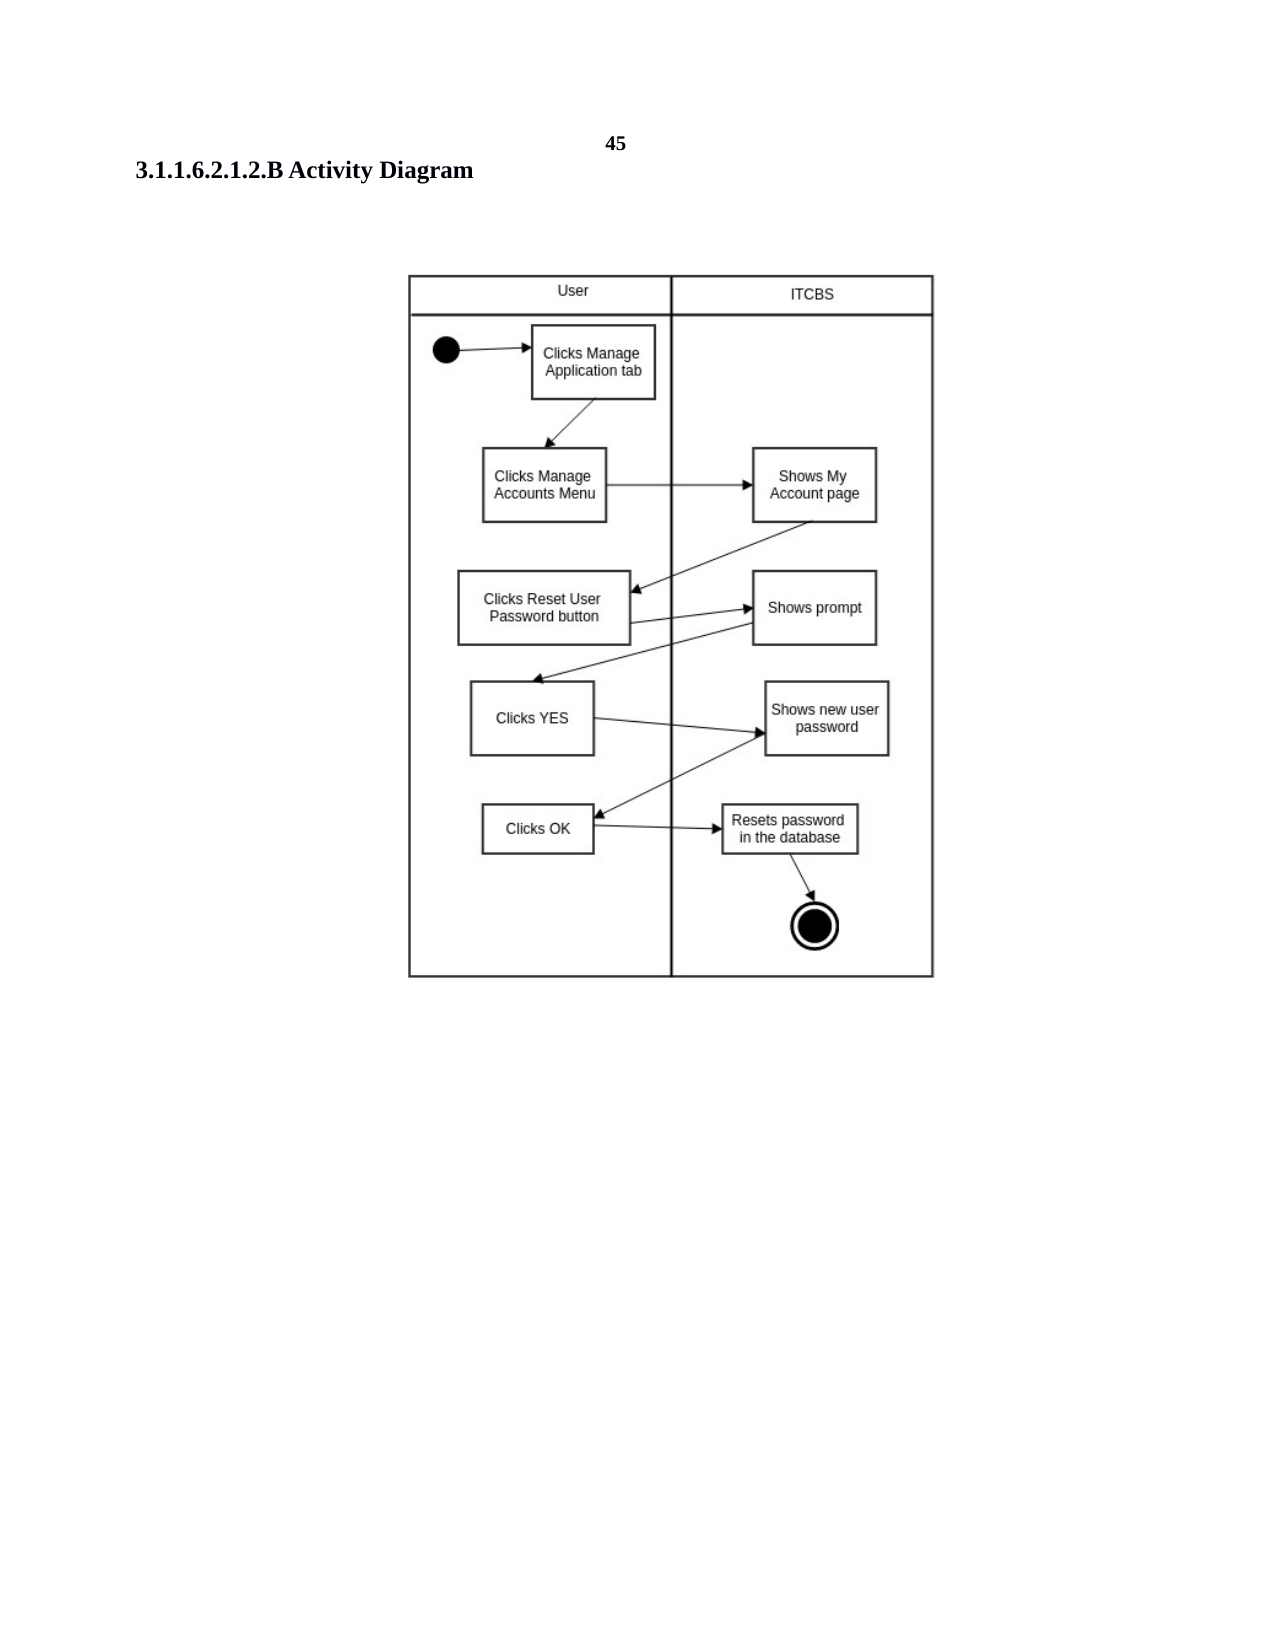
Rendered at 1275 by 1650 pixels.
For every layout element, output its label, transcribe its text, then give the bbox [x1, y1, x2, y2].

text 45 [135, 131, 1096, 155]
picture [376, 265, 963, 1006]
text 3.1.1.6.2.1.2.B Activity Diagram [135, 155, 1096, 184]
